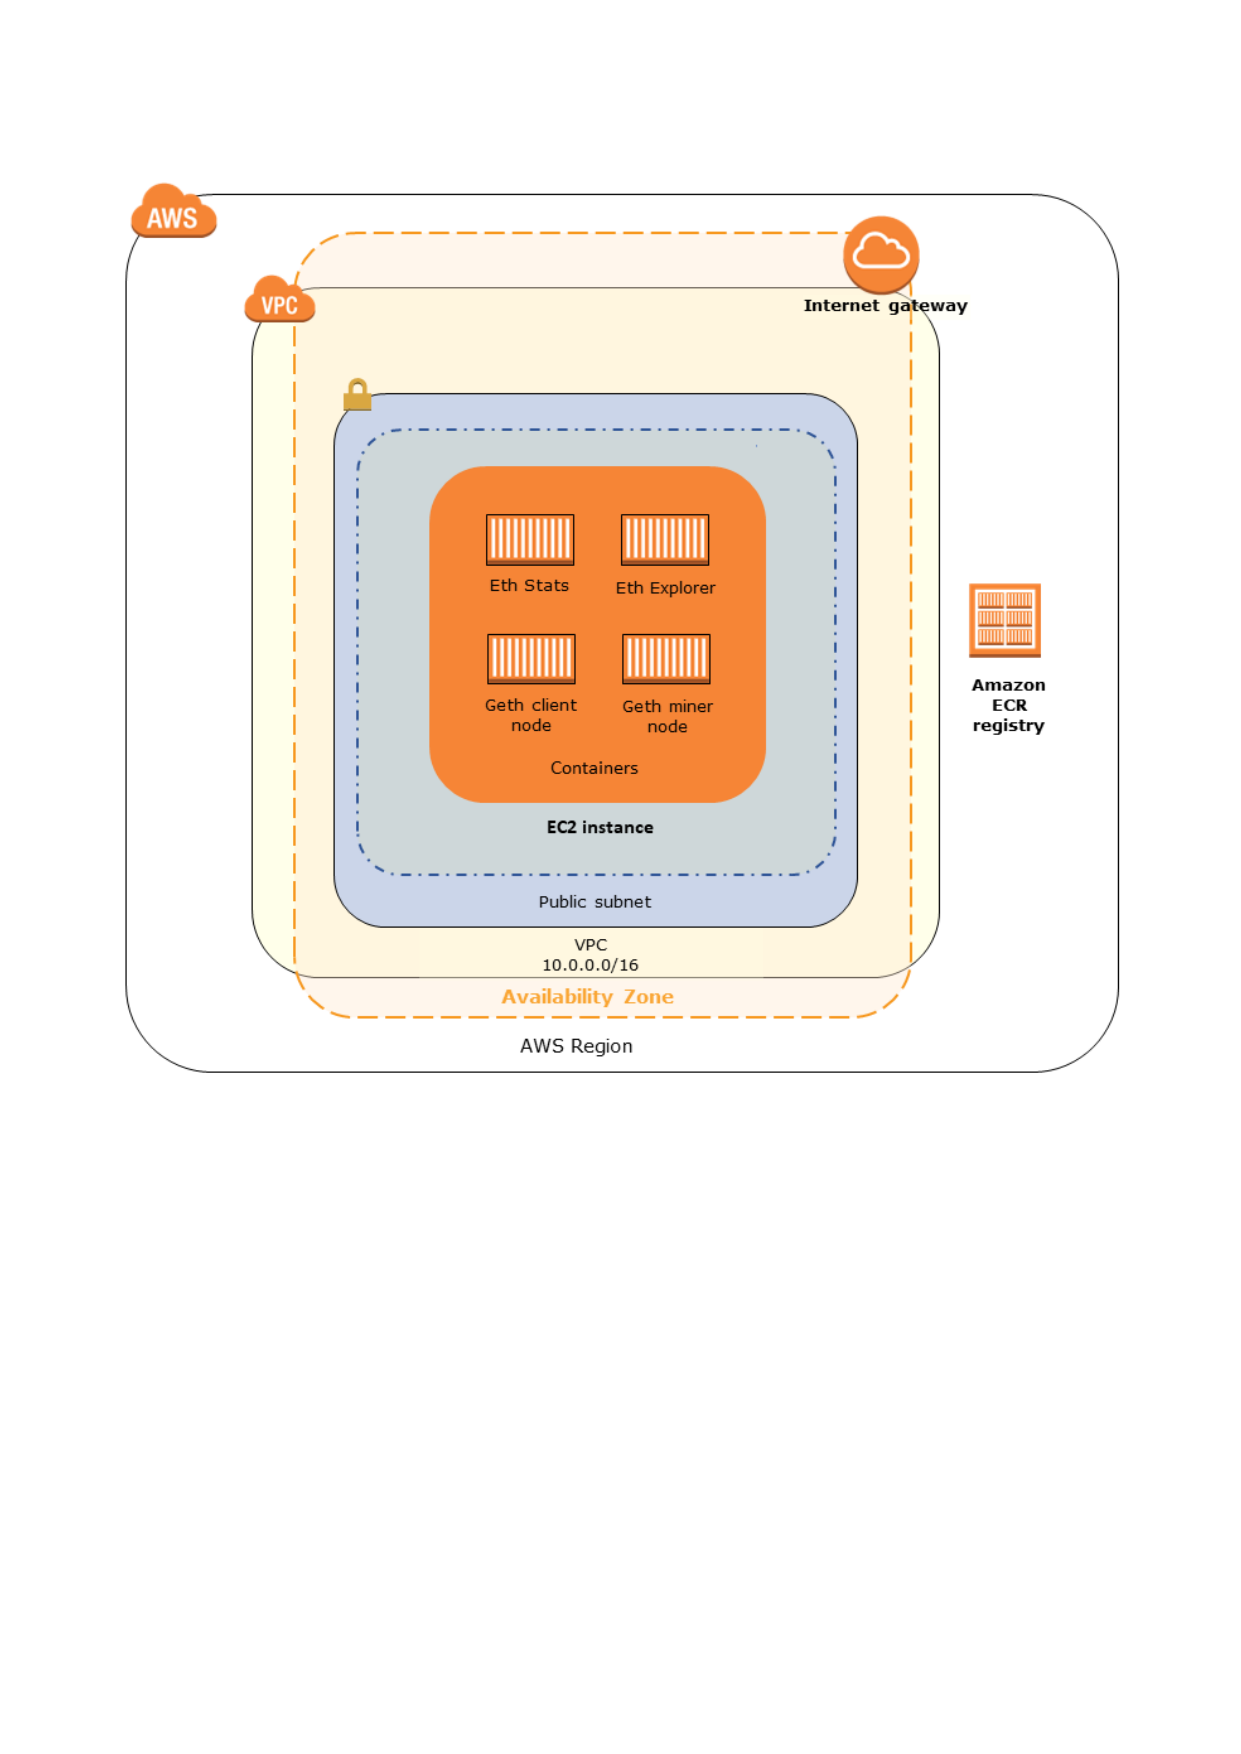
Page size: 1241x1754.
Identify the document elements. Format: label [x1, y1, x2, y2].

picture [118, 175, 1123, 1083]
